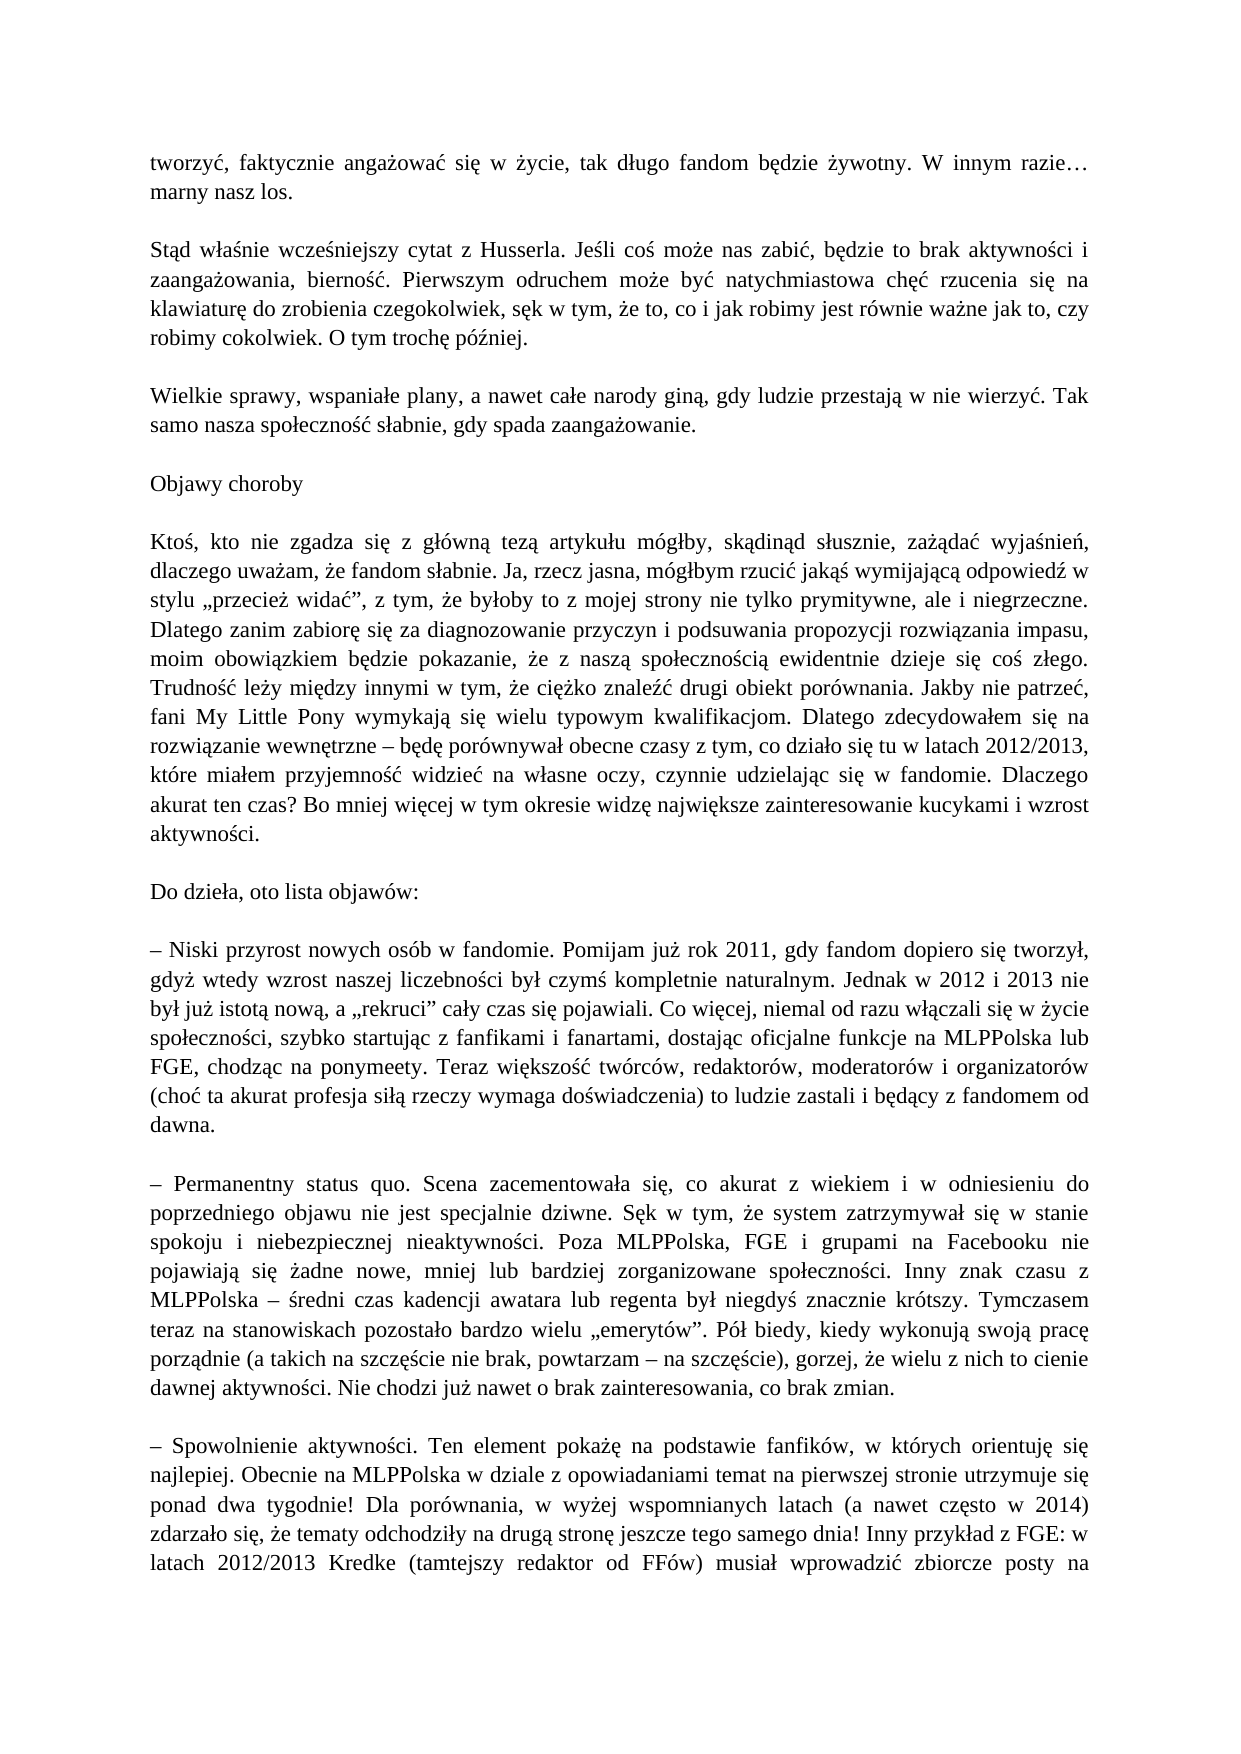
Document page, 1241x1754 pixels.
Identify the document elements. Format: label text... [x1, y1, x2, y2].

text tworzyć, faktycznie angażować się w życie, tak długo fandom będzie żywotny. W innym razie… marny nasz los. [150, 150, 1091, 204]
text – Niski przyrost nowych osób w fandomie. Pomijam już rok 2011, gdy fandom dopiero się tworzył, gdyż wtedy wzrost naszej liczebności był czymś kompletnie naturalnym. Jednak w 2012 i 2013 nie był już istotą nową, a „rekruci” cały czas się pojawiali. Co więcej, niemal od razu włączali się w życie społeczności, szybko startując z fanfikami i fanartami, dostając oficjalne funkcje na MLPPolska lub FGE, chodząc na ponymeety. Teraz większość twórców, redaktorów, moderatorów i organizatorów (choć ta akurat profesja siłą rzeczy wymaga doświadczenia) to ludzie zastali i będący z fandomem od dawna. [150, 937, 1091, 1138]
text – Spowolnienie aktywności. Ten element pokażę na podstawie fanfików, w których orientuję się najlepiej. Obecnie na MLPPolska w dziale z opowiadaniami temat na pierwszej stronie utrzymuje się ponad dwa tygodnie! Dla porównania, w wyżej wspomnianych latach (a nawet często w 2014) zdarzało się, że tematy odchodziły na drugą stronę jeszcze tego samego dnia! Inny przykład z FGE: w latach 2012/2013 Kredke (tamtejszy redaktor od FFów) musiał wprowadzić zbiorcze posty na [150, 1433, 1091, 1575]
text Do dzieła, oto lista objawów: [150, 879, 1091, 904]
text Wielkie sprawy, wspaniałe plany, a nawet całe narody giną, gdy ludzie przestają w nie wierzyć. Tak samo nasza społeczność słabnie, gdy spada zaangażowanie. [150, 383, 1091, 438]
text – Permanentny status quo. Scena zacementowała się, co akurat z wiekiem i w odniesieniu do poprzedniego objawu nie jest specjalnie dziwne. Sęk w tym, że system zatrzymywał się w stanie spokoju i niebezpiecznej nieaktywności. Poza MLPPolska, FGE i grupami na Facebooku nie pojawiają się żadne nowe, mniej lub bardziej zorganizowane społeczności. Inny znak czasu z MLPPolska – średni czas kadencji awatara lub regenta był niegdyś znacznie krótszy. Tymczasem teraz na stanowiskach pozostało bardzo wielu „emerytów”. Pół biedy, kiedy wykonują swoją pracę porządnie (a takich na szczęście nie brak, powtarzam – na szczęście), gorzej, że wielu z nich to cienie dawnej aktywności. Nie chodzi już nawet o brak zainteresowania, co brak zmian. [150, 1171, 1091, 1400]
text Ktoś, kto nie zgadza się z główną tezą artykułu mógłby, skądinąd słusznie, zażądać wyjaśnień, dlaczego uważam, że fandom słabnie. Ja, rzecz jasna, mógłbym rzucić jakąś wymijającą odpowiedź w stylu „przecież widać”, z tym, że byłoby to z mojej strony nie tylko prymitywne, ale i niegrzeczne. Dlatego zanim zabiorę się za diagnozowanie przyczyn i podsuwania propozycji rozwiązania impasu, moim obowiązkiem będzie pokazanie, że z naszą społecznością ewidentnie dzieje się coś złego. Trudność leży między innymi w tym, że ciężko znaleźć drugi obiekt porównania. Jakby nie patrzeć, fani My Little Pony wymykają się wielu typowym kwalifikacjom. Dlatego zdecydowałem się na rozwiązanie wewnętrzne – będę porównywał obecne czasy z tym, co działo się tu w latach 2012/2013, które miałem przyjemność widzieć na własne oczy, czynnie udzielając się w fandomie. Dlaczego akurat ten czas? Bo mniej więcej w tym okresie widzę największe zainteresowanie kucykami i wzrost aktywności. [150, 529, 1091, 846]
text Objawy choroby [150, 471, 1091, 496]
text Stąd właśnie wcześniejszy cytat z Husserla. Jeśli coś może nas zabić, będzie to brak aktywności i zaangażowania, bierność. Pierwszym odruchem może być natychmiastowa chęć rzucenia się na klawiaturę do zrobienia czegokolwiek, sęk w tym, że to, co i jak robimy jest równie ważne jak to, czy robimy cokolwiek. O tym trochę później. [150, 237, 1091, 350]
